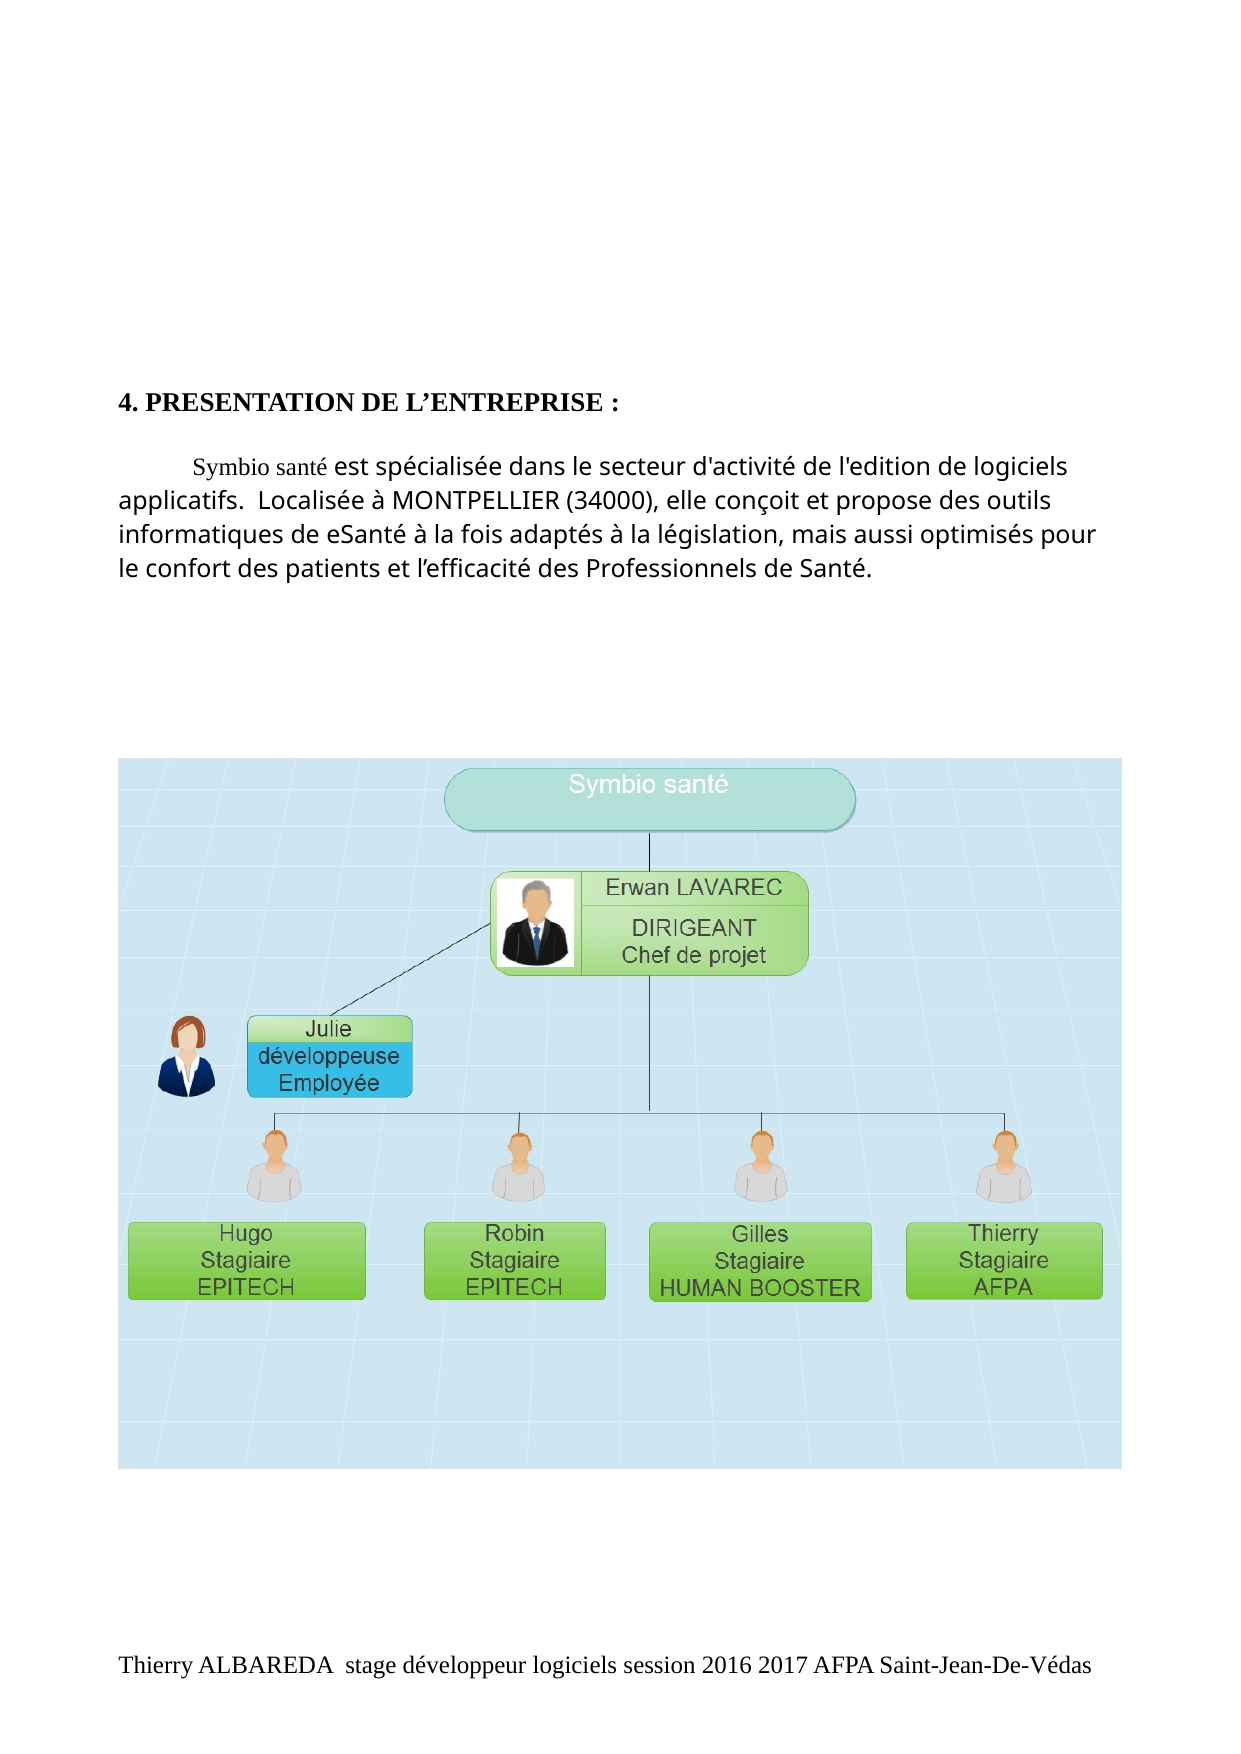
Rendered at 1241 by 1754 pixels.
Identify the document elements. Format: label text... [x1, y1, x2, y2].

text Symbio santé est spécialisée dans le secteur d'activité de l'edition de logiciels applicatifs. Localisée à MONTPELLIER (34000), elle conçoit et propose des outils informatiques de eSanté à la fois adaptés à la législation, mais aussi optimisés pour le confort des patients et l’efficacité des Professionnels de Santé. [118, 449, 1122, 585]
text 4. PRESENTATION DE L’ENTREPRISE : [118, 386, 1122, 418]
picture [118, 758, 1123, 1469]
